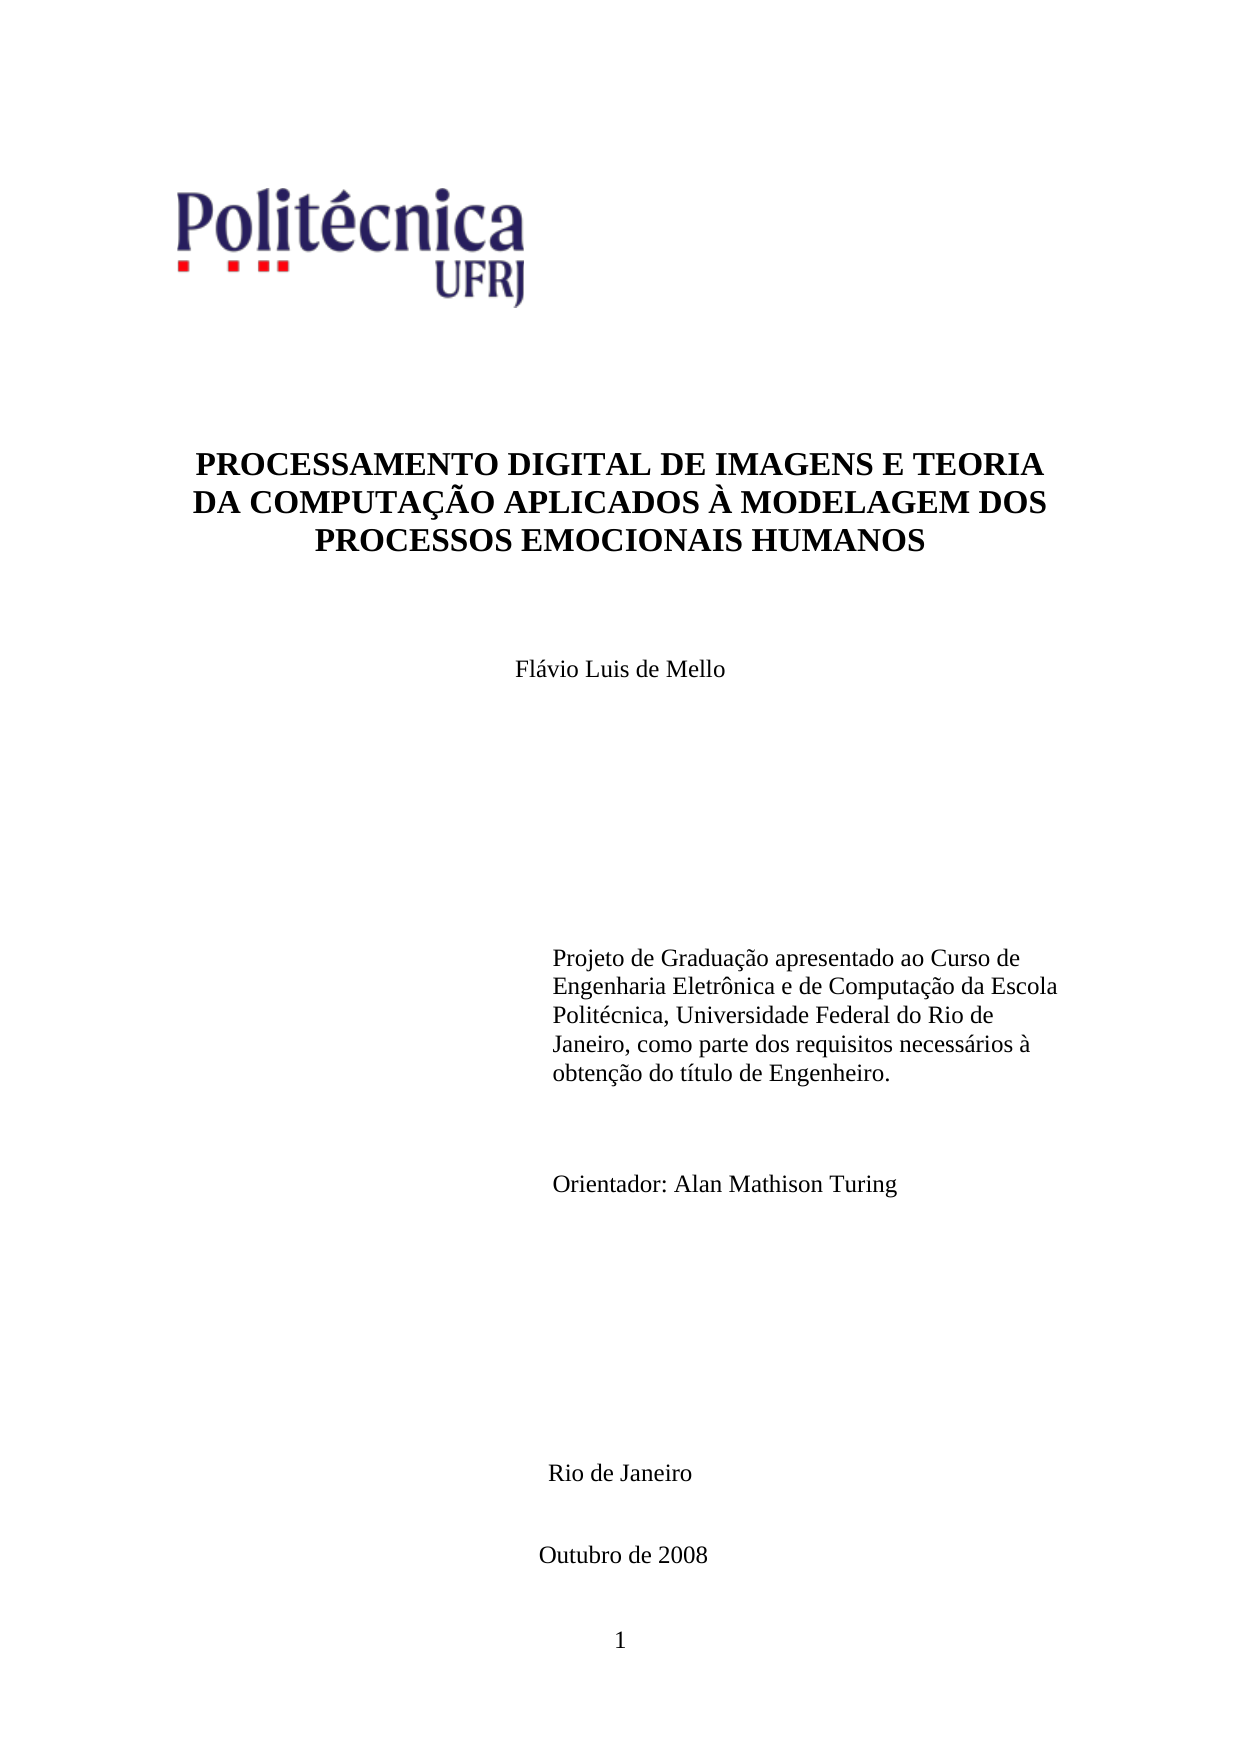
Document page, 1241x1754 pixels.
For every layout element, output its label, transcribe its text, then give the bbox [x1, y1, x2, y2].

text Rio de Janeiro [177, 1458, 1063, 1486]
text Flávio Luis de Mello [177, 654, 1063, 683]
text Outubro de 2008 [177, 1540, 1063, 1569]
text PROCESSAMENTO DIGITAL DE IMAGENS E TEORIA DA COMPUTAÇÃO APLICADOS À MODELAGEM DOS PROCESSOS EMOCIONAIS HUMANOS [177, 444, 1063, 559]
text Projeto de Graduação apresentado ao Curso de [552, 943, 1063, 971]
picture [177, 188, 524, 308]
text Politécnica, Universidade Federal do Rio de Janeiro, como parte dos requisitos necessários à obtenção do título de Engenheiro. [552, 1000, 1063, 1086]
text Orientador: Alan Mathison Turing [552, 1169, 1063, 1198]
text Engenharia Eletrônica e de Computação da Escola [552, 971, 1063, 1000]
